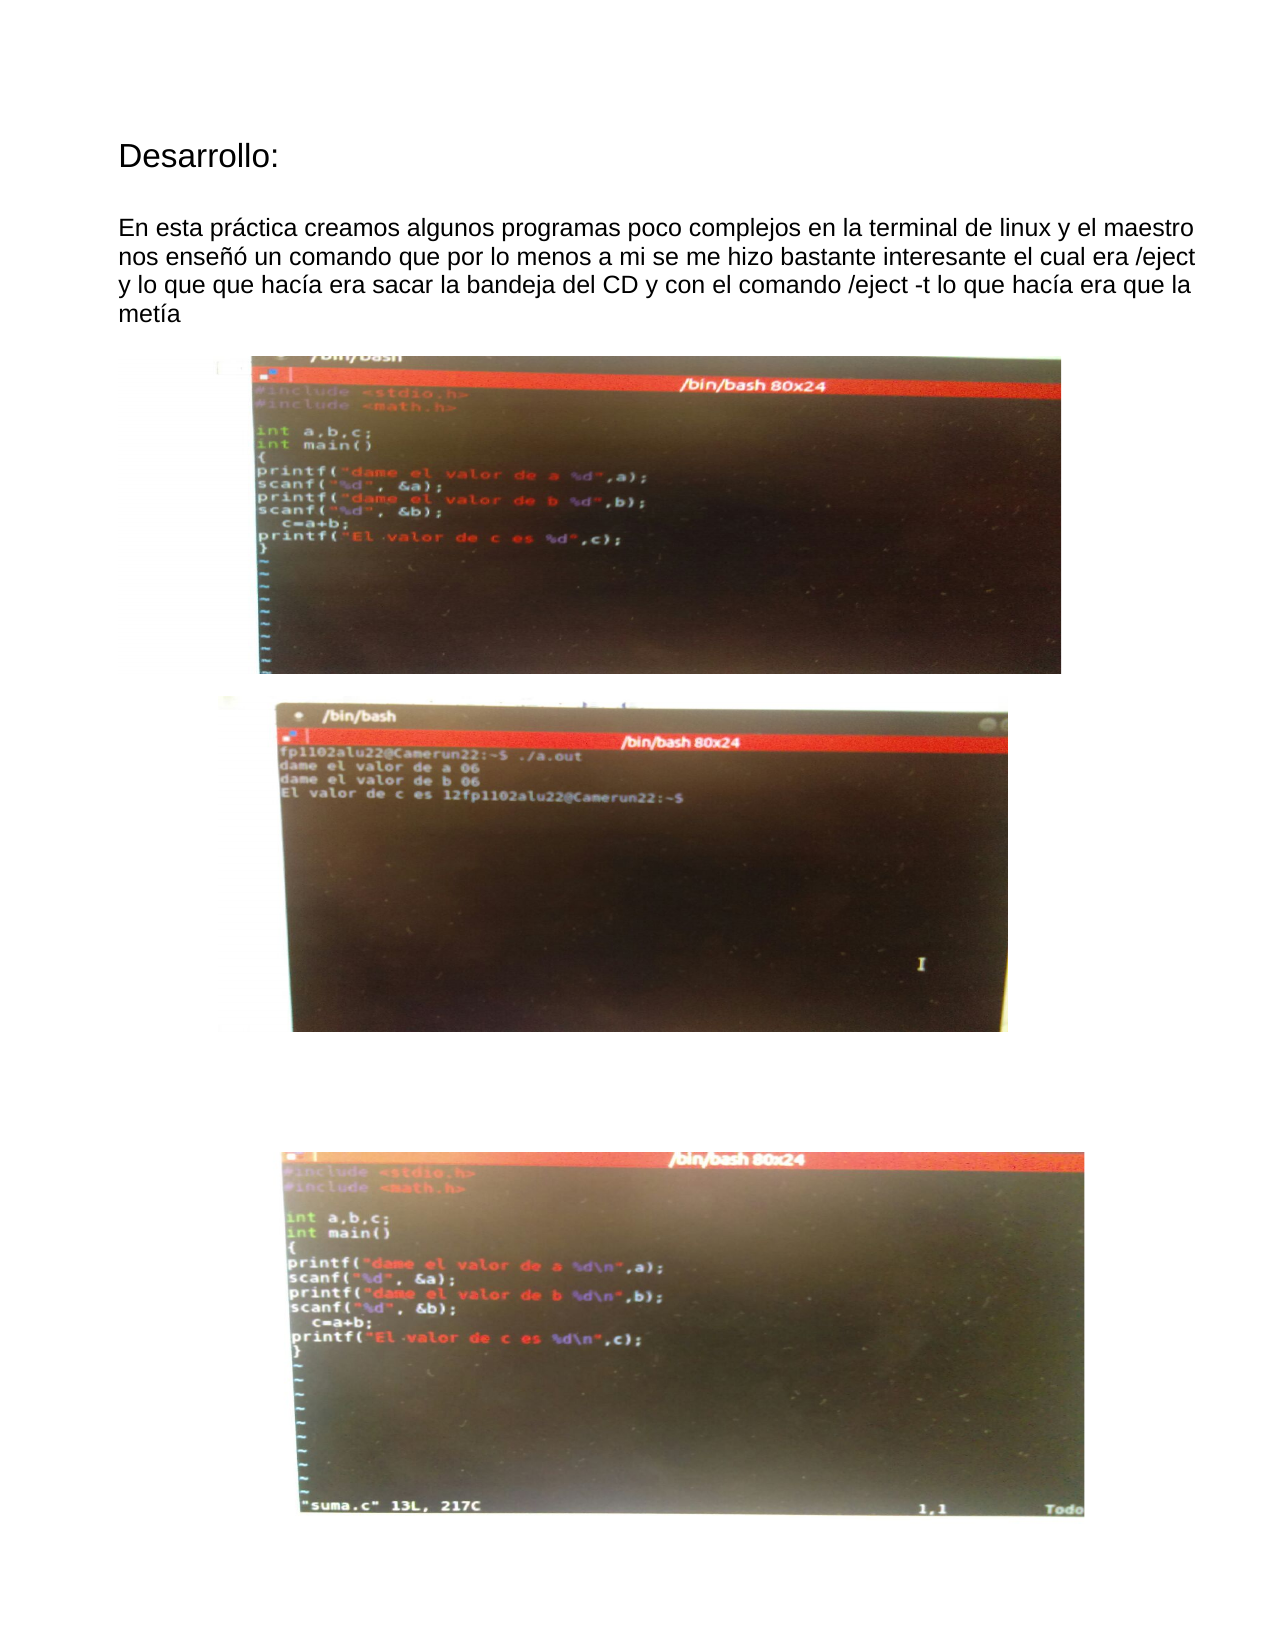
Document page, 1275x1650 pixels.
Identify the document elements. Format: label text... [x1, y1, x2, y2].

picture [207, 1152, 1085, 1524]
text En esta práctica creamos algunos programas poco complejos en la terminal de linux y el maestro nos enseñó un comando que por lo menos a mi se me hizo bastante interesante el cual era /eject y lo que que hacía era sacar la bandeja del CD y con el comando /eject -t lo que hacía era que la metía [118, 213, 1205, 328]
picture [118, 356, 1062, 674]
picture [218, 696, 1008, 1032]
text Desarrollo: [118, 136, 1205, 174]
